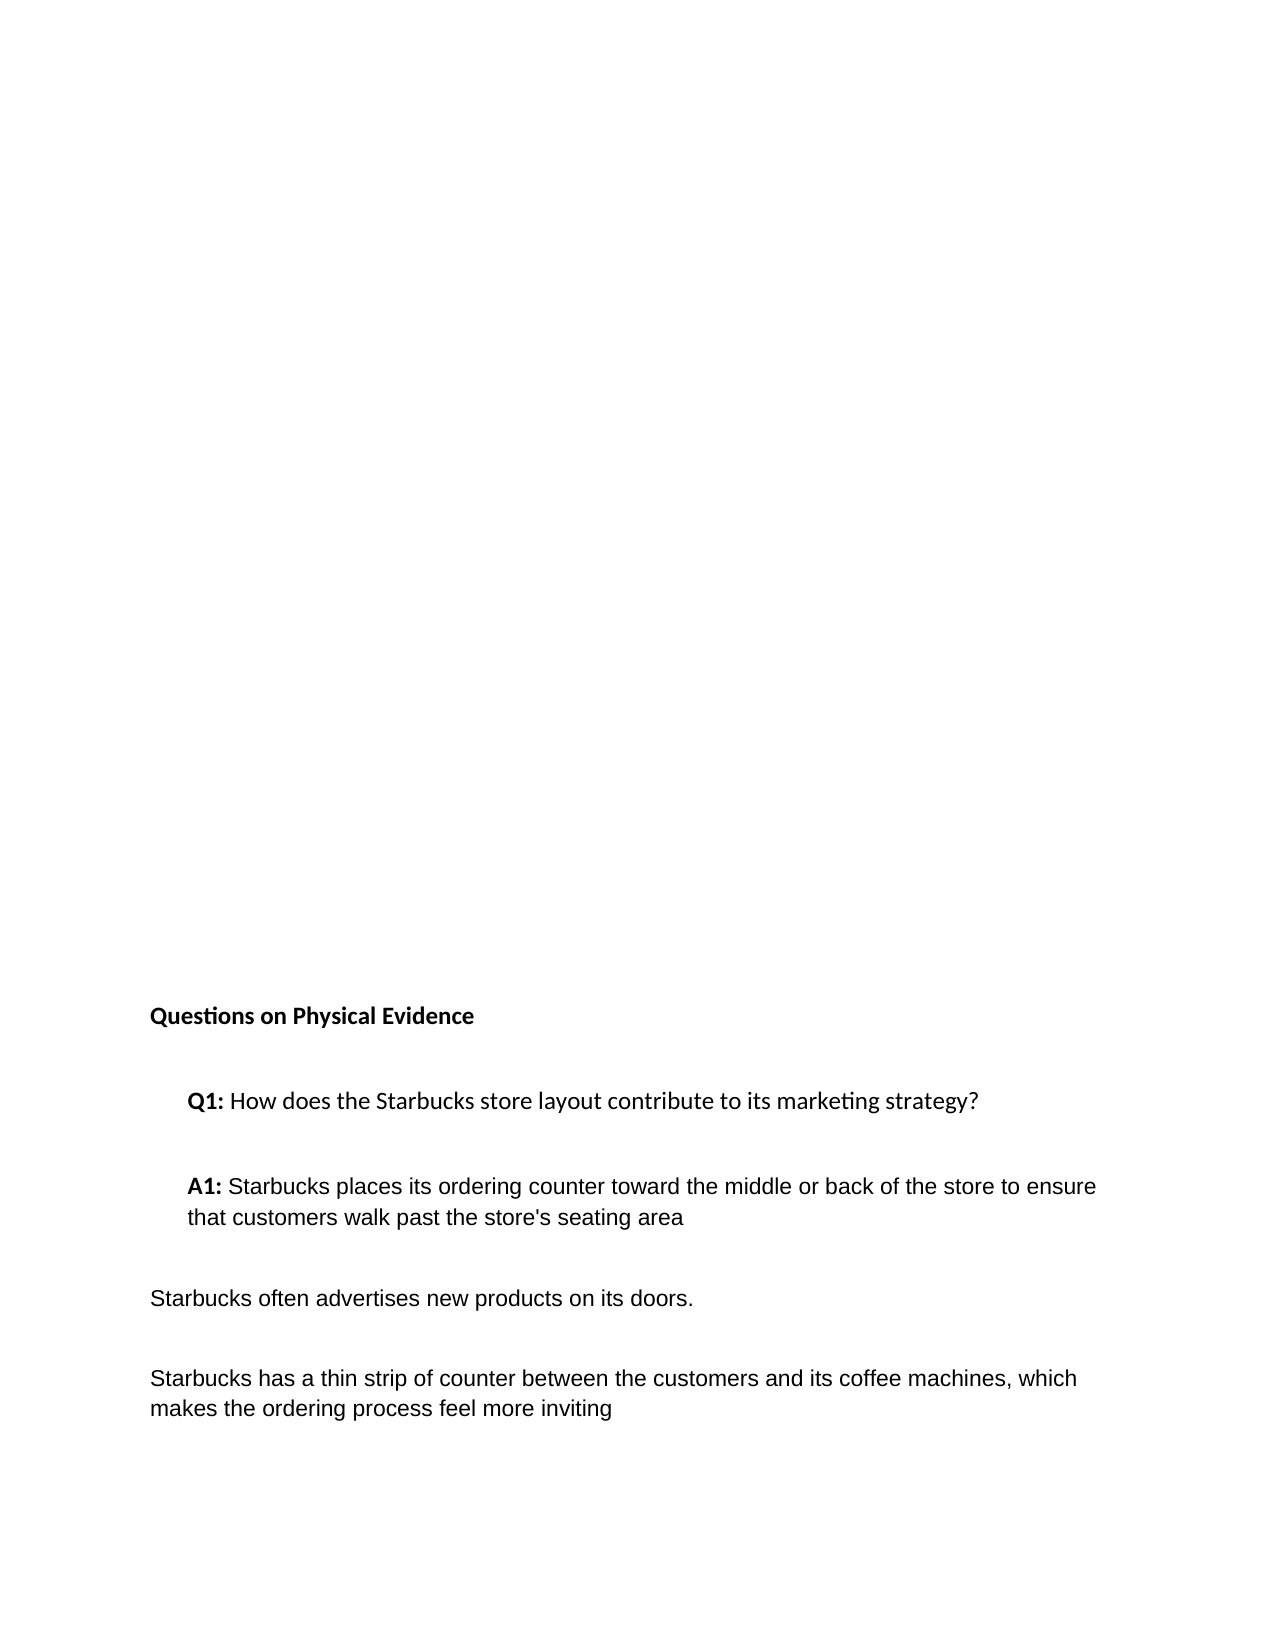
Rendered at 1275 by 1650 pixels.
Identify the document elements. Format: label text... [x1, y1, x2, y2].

text Starbucks has a thin strip of counter between the customers and its coffee machines, which makes the ordering process feel more inviting [150, 1365, 1125, 1421]
text Q1: How does the Starbucks store layout contribute to its marketing strategy? [187, 1085, 1125, 1116]
text Questions on Physical Evidence [150, 1000, 1125, 1031]
text A1: Starbucks places its ordering counter toward the middle or back of the store to ensure that customers walk past the store's seating area [187, 1170, 1125, 1231]
text Starbucks often advertises new products on its doors. [150, 1284, 1125, 1311]
